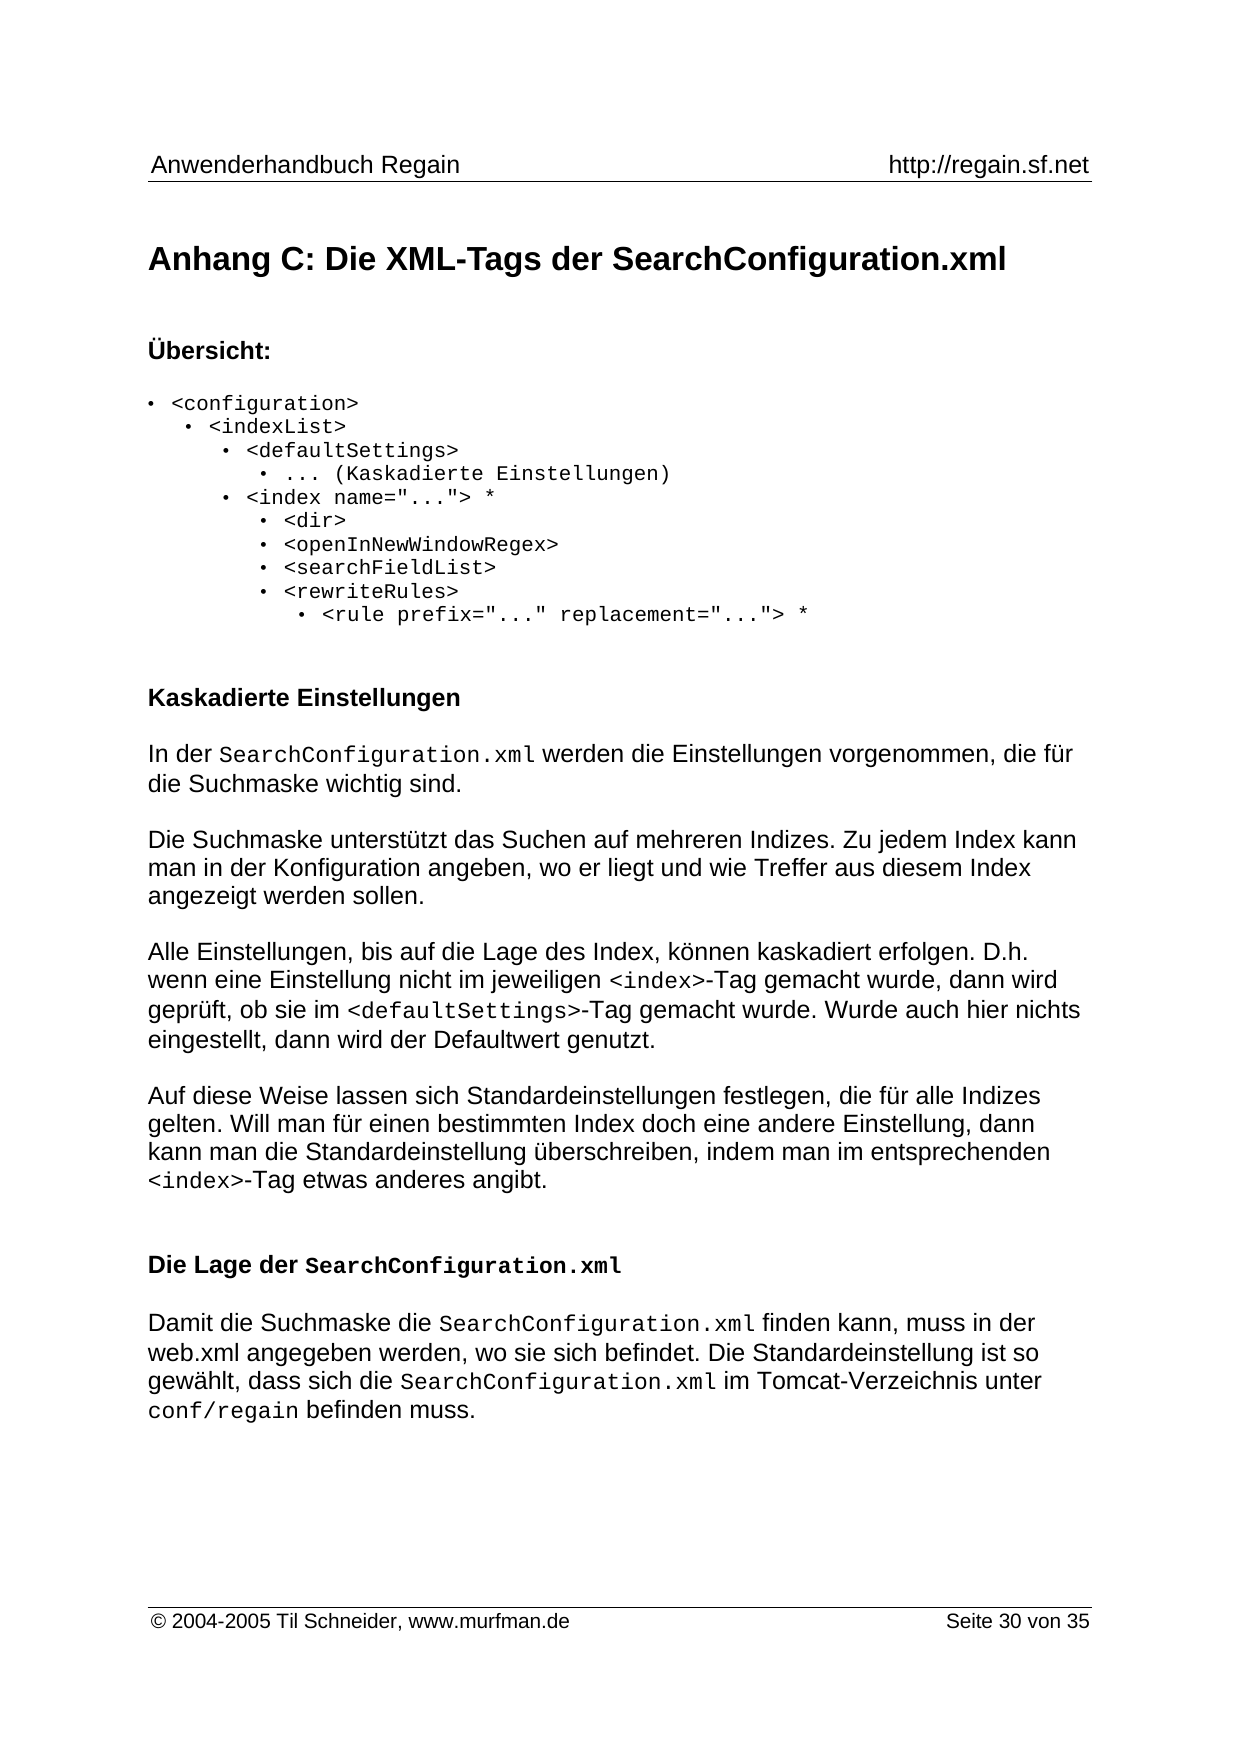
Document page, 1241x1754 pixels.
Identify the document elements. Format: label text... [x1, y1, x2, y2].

list <searchFieldList> [260, 557, 1092, 581]
text Kaskadierte Einstellungen [148, 684, 1092, 712]
text Übersicht: [148, 337, 1092, 364]
text Die Lage der SearchConfiguration.xml [148, 1251, 1092, 1281]
subtitle Die XML-Tags der SearchConfiguration.xml [148, 241, 1092, 277]
list <rule prefix="..." replacement="..."> * [298, 604, 1092, 628]
list <openInNewWindowRegex> [260, 534, 1092, 557]
text In der SearchConfiguration.xml werden die Einstellungen vorgenommen, die für die Suchmaske wichtig sind. [148, 740, 1092, 798]
list <defaultSettings> [223, 440, 1092, 463]
list <indexList> [185, 416, 1092, 440]
list <index name="..."> * [223, 487, 1092, 510]
list <rewriteRules> [260, 581, 1092, 604]
list ... (Kaskadierte Einstellungen) [260, 463, 1092, 487]
list <dir> [260, 510, 1092, 534]
text Auf diese Weise lassen sich Standardeinstellungen festlegen, die für alle Indizes gelten. Will man für einen bestimmten Index doch eine andere Einstellung, dann kann man die Standardeinstellung überschreiben, indem man im entsprechenden <index>-Tag etwas anderes angibt. [148, 1081, 1092, 1195]
list <configuration> [148, 393, 1092, 416]
text Damit die Suchmaske die SearchConfiguration.xml finden kann, muss in der web.xml angegeben werden, wo sie sich befindet. Die Standardeinstellung ist so gewählt, dass sich die SearchConfiguration.xml im Tomcat-Verzeichnis unter conf/regain befinden muss. [148, 1309, 1092, 1426]
text Alle Einstellungen, bis auf die Lage des Index, können kaskadiert erfolgen. D.h. wenn eine Einstellung nicht im jeweiligen <index>-Tag gemacht wurde, dann wird geprüft, ob sie im <defaultSettings>-Tag gemacht wurde. Wurde auch hier nichts eingestellt, dann wird der Defaultwert genutzt. [148, 938, 1092, 1053]
text Die Suchmaske unterstützt das Suchen auf mehreren Indizes. Zu jedem Index kann man in der Konfiguration angeben, wo er liegt und wie Treffer aus diesem Index angezeigt werden sollen. [148, 826, 1092, 910]
